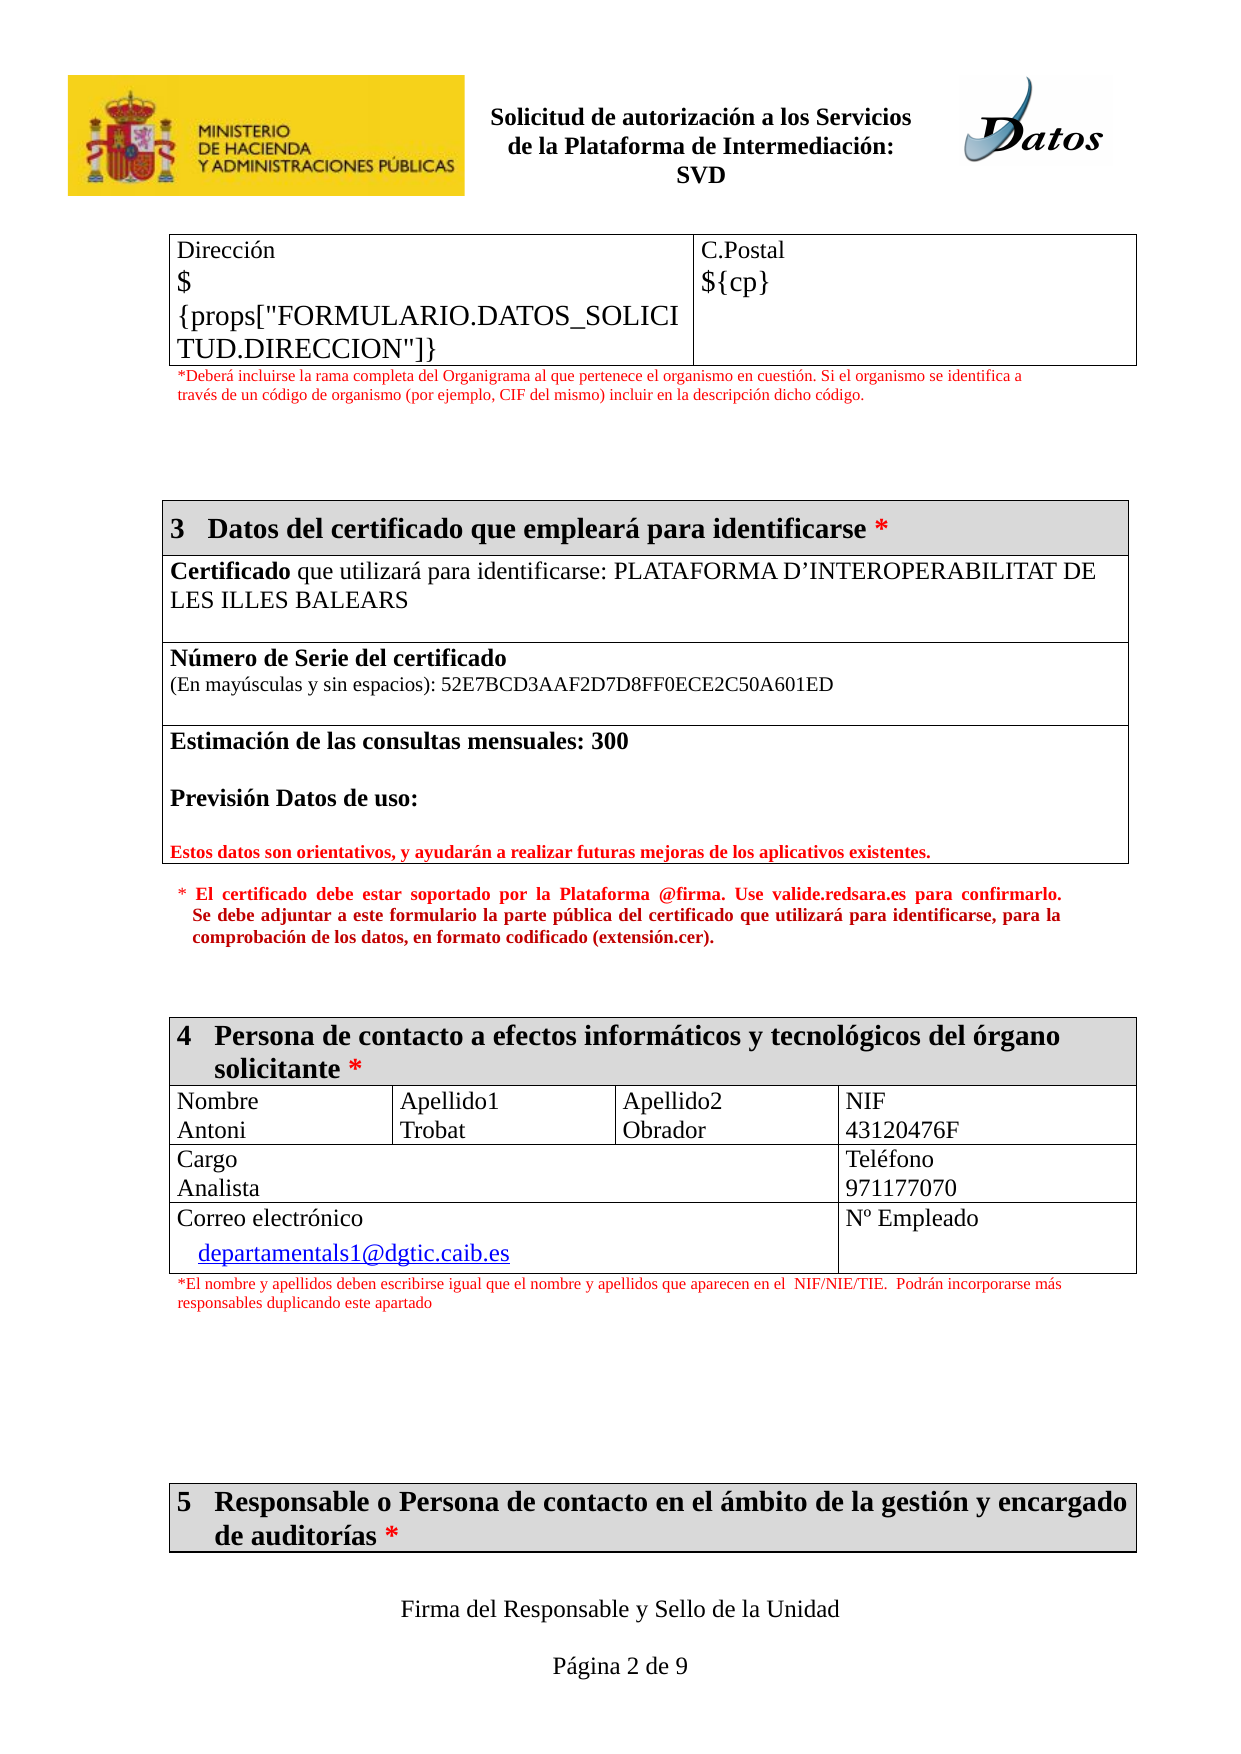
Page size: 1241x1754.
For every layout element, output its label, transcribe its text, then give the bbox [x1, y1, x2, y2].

table_cell Apellido2 Obrador [616, 1086, 838, 1143]
table_cell NIF 43120476F [839, 1086, 1136, 1143]
picture [959, 75, 1113, 166]
table_header Persona de contacto a efectos informáticos y tecnológicos del órgano solicitante * [170, 1018, 1136, 1085]
table_cell Número de Serie del certificado (En mayúsculas y sin espacios): 52E7BCD3AAF2D7D8FF0ECE2C50A601ED [163, 643, 1128, 725]
table_header Responsable o Persona de contacto en el ámbito de la gestión y encargado de auditorías * [170, 1484, 1136, 1551]
table_cell Estimación de las consultas mensuales: 300 Previsión Datos de uso: Estos datos son orientativos, y ayudarán a realizar futuras mejoras de los aplicativos existentes. [163, 726, 1128, 862]
text *El nombre y apellidos deben escribirse igual que el nombre y apellidos que aparecen en el NIF/NIE/TIE. Podrán incorporarse más responsables duplicando este apartado [177, 1274, 1063, 1312]
text * El certificado debe estar soportado por la Plataforma @firma. Use valide.redsara.es para confirmarlo. Se debe adjuntar a este formulario la parte pública del certificado que utilizará para identificarse, para la comprobación de los datos, en formato codificado (extensión.cer). [177, 883, 1063, 947]
table_cell C.Postal ${cp} [694, 235, 1136, 365]
table_cell Certificado que utilizará para identificarse: PLATAFORMA D’INTEROPERABILITAT DE LES ILLES BALEARS [163, 556, 1128, 642]
table_header Datos del certificado que empleará para identificarse * [163, 501, 1128, 555]
table_cell Cargo Analista [170, 1145, 838, 1202]
table_header departamentals1@dgtic.caib.es [192, 1232, 602, 1273]
table_cell Apellido1 Trobat [393, 1086, 615, 1143]
table_cell Dirección ${props["FORMULARIO.DATOS_SOLICITUD.DIRECCION"]} [170, 235, 693, 365]
table_cell Correo electrónico [170, 1203, 838, 1273]
table_cell Nº Empleado [839, 1203, 1136, 1273]
table_cell Teléfono 971177070 [839, 1145, 1136, 1202]
text *Deberá incluirse la rama completa del Organigrama al que pertenece el organismo en cuestión. Si el organismo se identifica a través de un código de organismo (por ejemplo, CIF del mismo) incluir en la descripción dicho código. [177, 366, 1063, 404]
picture [67, 75, 465, 196]
table_header [177, 1232, 192, 1273]
table_cell Nombre Antoni [170, 1086, 392, 1143]
